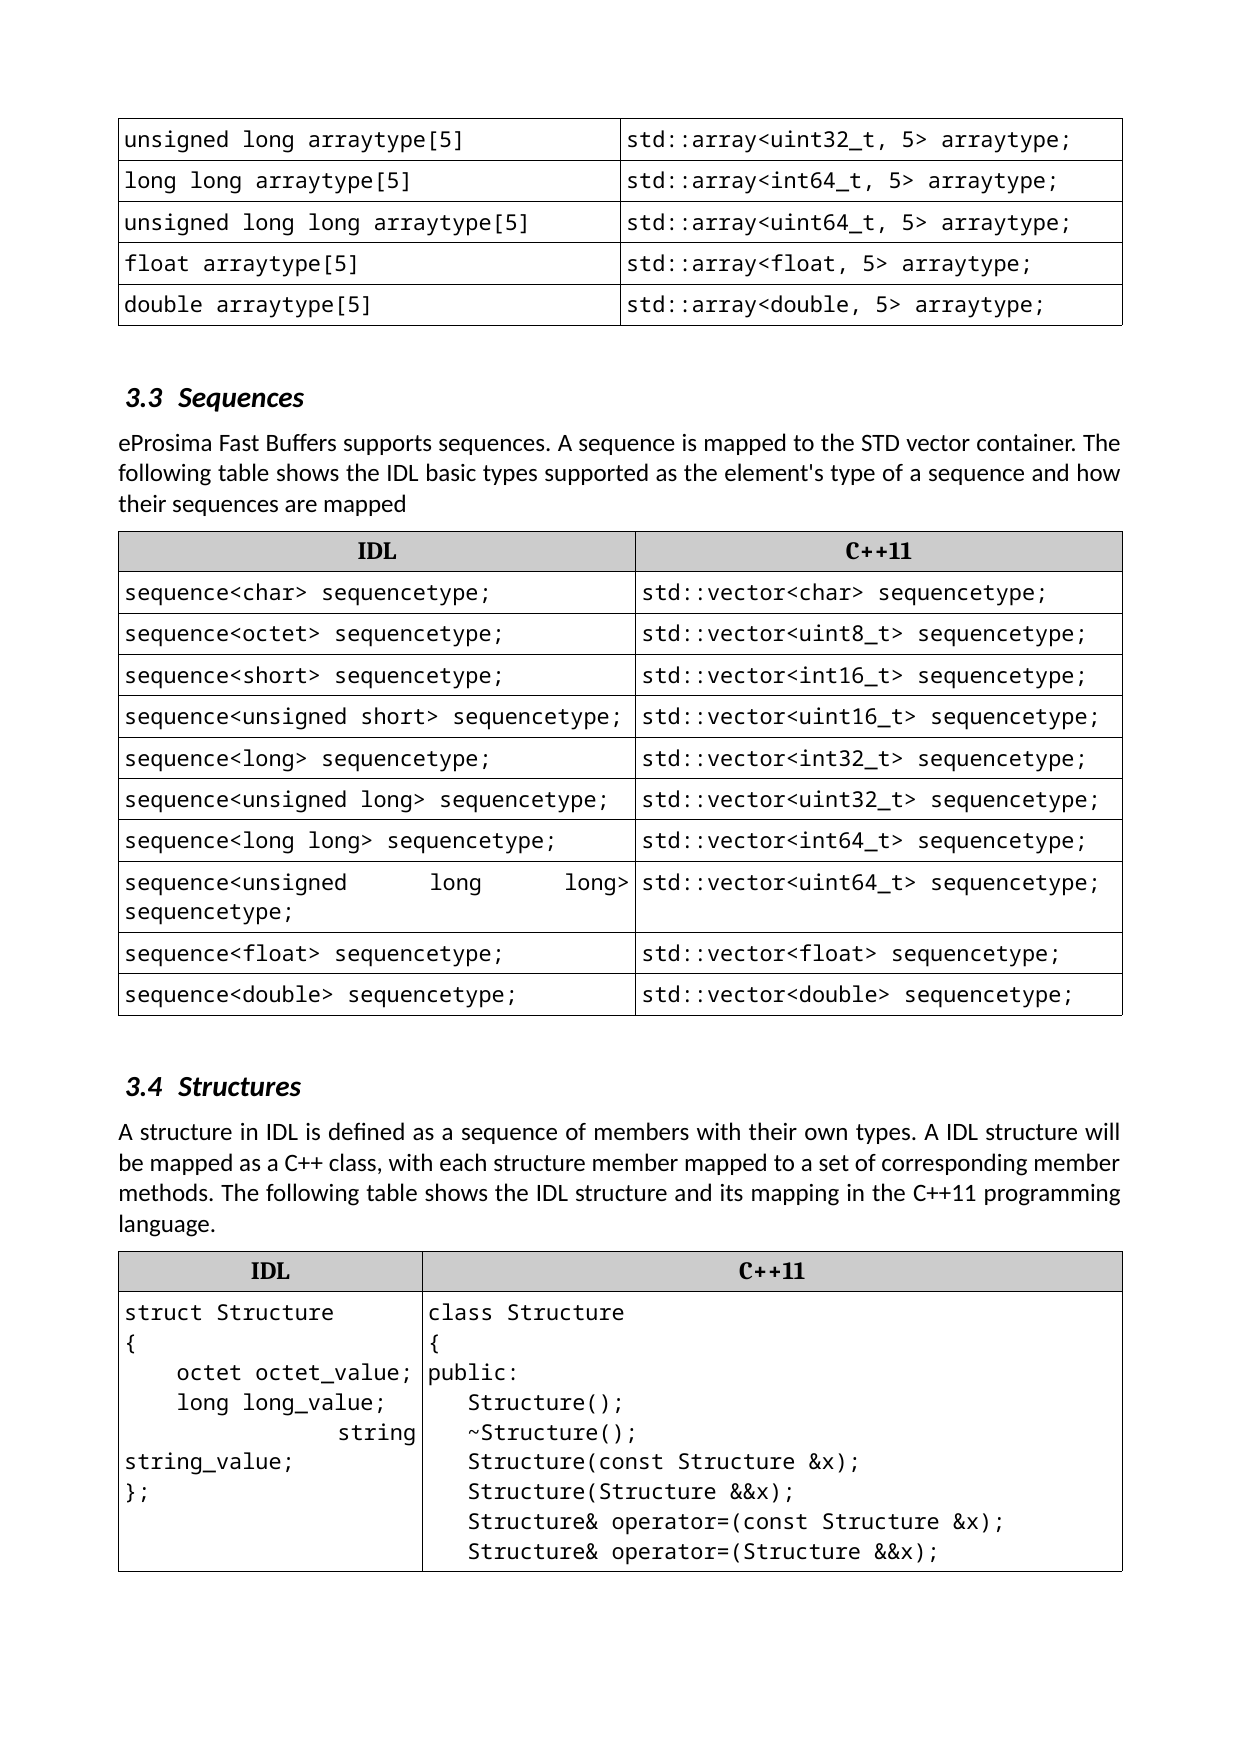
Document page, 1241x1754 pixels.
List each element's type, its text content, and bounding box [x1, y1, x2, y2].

table_cell sequence<short> sequencetype; [119, 655, 635, 695]
table_cell std::vector<double> sequencetype; [636, 974, 1122, 1014]
table_cell std::vector<uint8_t> sequencetype; [636, 614, 1122, 654]
table_cell std::vector<int32_t> sequencetype; [636, 738, 1122, 778]
table_cell std::vector<int64_t> sequencetype; [636, 820, 1122, 861]
table_cell unsigned long long arraytype[5] [119, 202, 620, 242]
table_cell std::array<uint64_t, 5> arraytype; [621, 202, 1122, 242]
table_cell std::vector<uint32_t> sequencetype; [636, 779, 1122, 819]
table_cell double arraytype[5] [119, 285, 620, 325]
table_cell sequence<long> sequencetype; [119, 738, 635, 778]
table_cell sequence<unsigned long> sequencetype; [119, 779, 635, 819]
text eProsima Fast Buffers supports sequences. A sequence is mapped to the STD vector container. The following table shows the IDL basic types supported as the element's type of a sequence and how their sequences are mapped [118, 427, 1122, 518]
subtitle Sequences [118, 379, 1122, 414]
table_cell float arraytype[5] [119, 243, 620, 283]
table_cell sequence<unsigned short> sequencetype; [119, 696, 635, 737]
table_header IDL [119, 532, 635, 571]
table_cell std::vector<int16_t> sequencetype; [636, 655, 1122, 695]
table_cell sequence<double> sequencetype; [119, 974, 635, 1014]
table_cell long long arraytype[5] [119, 161, 620, 201]
table_cell std::array<uint32_t, 5> arraytype; [621, 119, 1122, 159]
table_cell std::vector<uint16_t> sequencetype; [636, 696, 1122, 737]
table_cell std::vector<float> sequencetype; [636, 933, 1122, 973]
table_cell sequence<long long> sequencetype; [119, 820, 635, 861]
table_header C++11 [423, 1252, 1122, 1291]
table_cell unsigned long arraytype[5] [119, 119, 620, 159]
table_cell struct Structure { octet octet_value; long long_value; string string_value; }; [119, 1292, 422, 1571]
table_cell class Structure { public: Structure(); ~Structure(); Structure(const Structure &x); Structure(Structure &&x); Structure& operator=(const Structure &x); Structure& operator=(Structure &&x); [423, 1292, 1122, 1571]
table_cell sequence<unsigned long long> sequencetype; [119, 862, 635, 932]
table_cell std::vector<char> sequencetype; [636, 572, 1122, 613]
table_header C++11 [636, 532, 1122, 571]
table_cell sequence<char> sequencetype; [119, 572, 635, 613]
subtitle Structures [118, 1068, 1122, 1104]
table_cell sequence<float> sequencetype; [119, 933, 635, 973]
table_cell std::vector<uint64_t> sequencetype; [636, 862, 1122, 932]
table_header IDL [119, 1252, 422, 1291]
table_cell sequence<octet> sequencetype; [119, 614, 635, 654]
table_cell std::array<double, 5> arraytype; [621, 285, 1122, 325]
text A structure in IDL is defined as a sequence of members with their own types. A IDL structure will be mapped as a C++ class, with each structure member mapped to a set of corresponding member methods. The following table shows the IDL structure and its mapping in the C++11 programming language. [118, 1117, 1122, 1239]
table_cell std::array<float, 5> arraytype; [621, 243, 1122, 283]
table_cell std::array<int64_t, 5> arraytype; [621, 161, 1122, 201]
